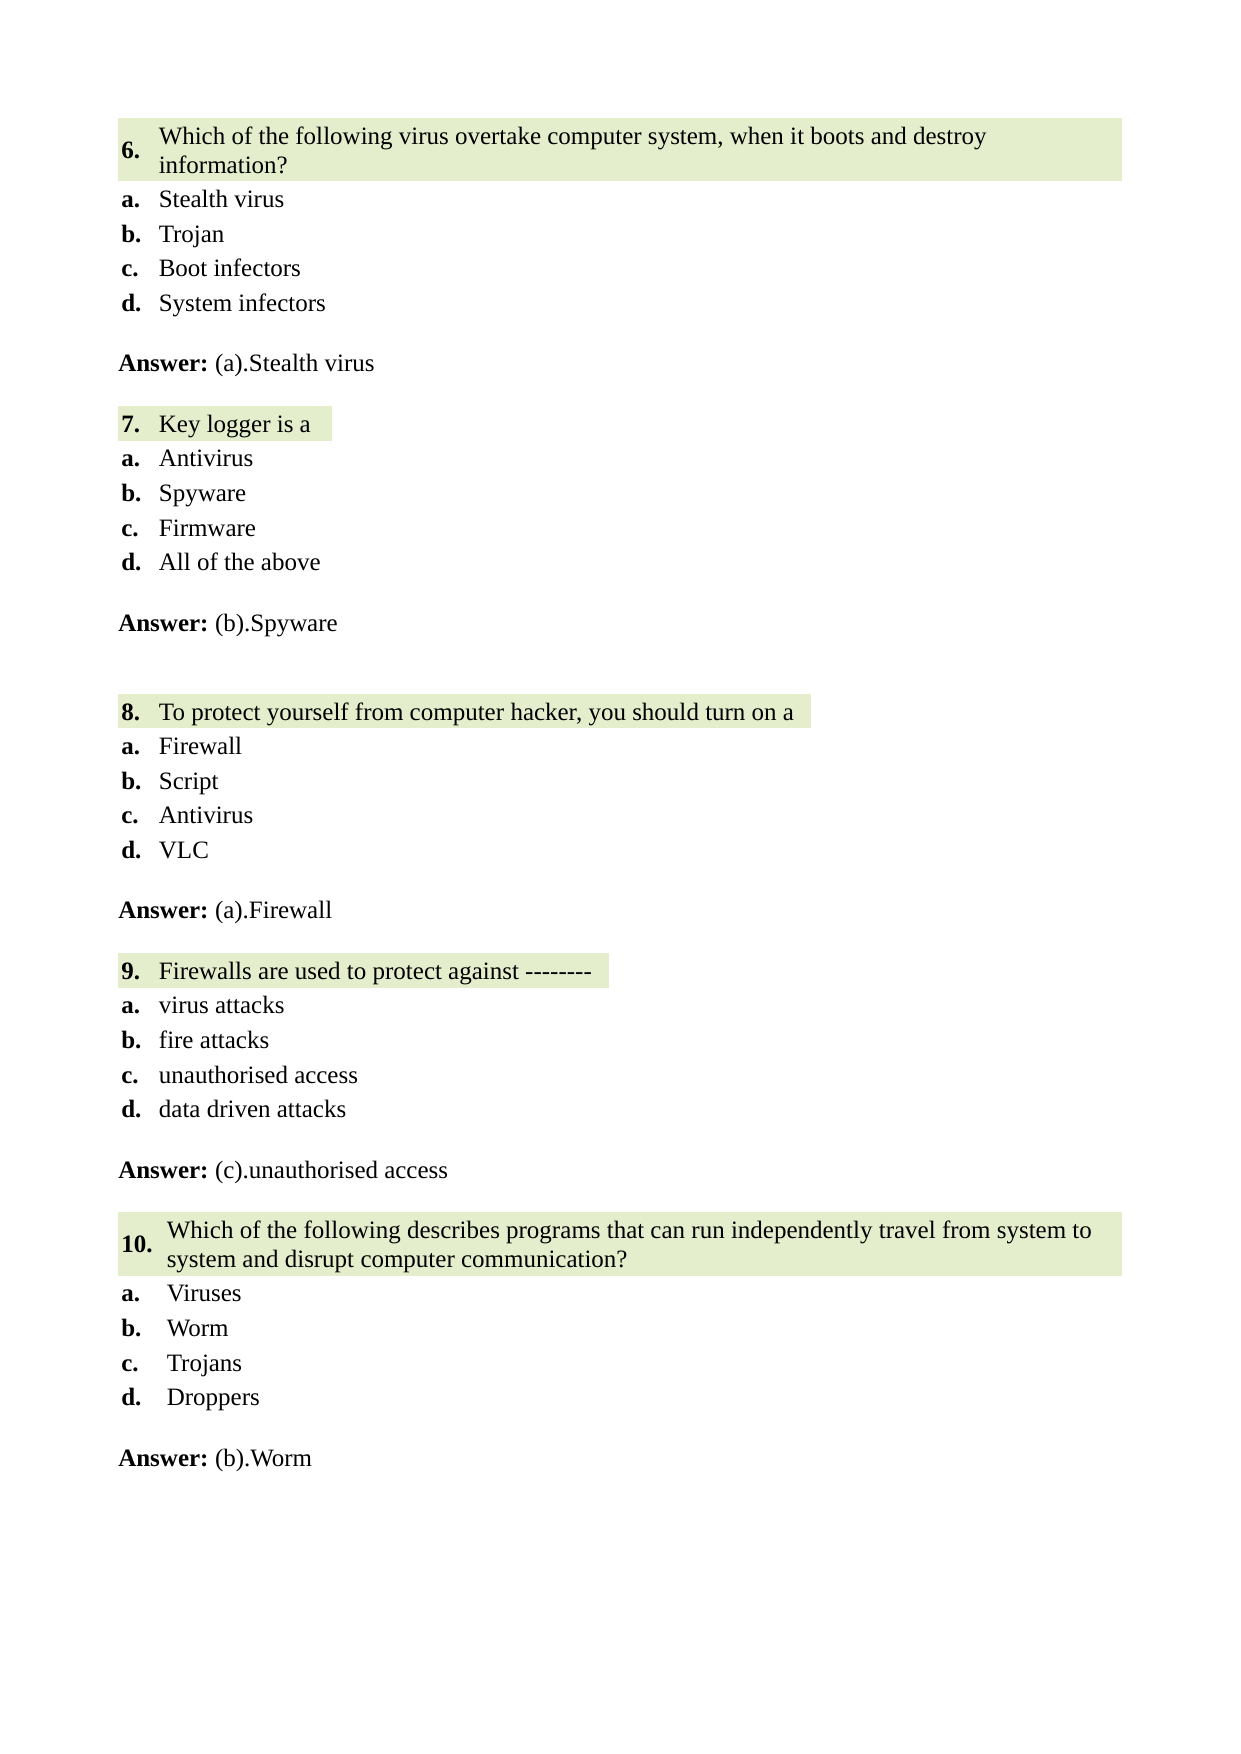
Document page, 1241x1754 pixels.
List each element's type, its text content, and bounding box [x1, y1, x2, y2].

text Answer: (b).Spyware [118, 608, 1122, 636]
table_cell Antivirus [156, 798, 811, 832]
table_cell b. [118, 475, 156, 510]
table_cell a. [118, 181, 156, 216]
table_cell Firewall [156, 729, 811, 763]
table_cell data driven attacks [156, 1091, 609, 1126]
table_cell Trojan [156, 216, 1122, 251]
table_header 10. [118, 1212, 164, 1276]
table_cell b. [118, 763, 156, 798]
table_cell d. [118, 1379, 164, 1414]
table_cell Antivirus [156, 441, 332, 475]
table_cell b. [118, 1022, 156, 1057]
table_cell Trojans [164, 1345, 1122, 1379]
text Answer: (a).Stealth virus [118, 348, 1122, 377]
table_header 9. [118, 953, 156, 988]
table_cell d. [118, 1091, 156, 1126]
table_cell a. [118, 1276, 164, 1310]
table_cell Viruses [164, 1276, 1122, 1310]
table_cell b. [118, 1310, 164, 1345]
table_cell Worm [164, 1310, 1122, 1345]
text Answer: (a).Firewall [118, 896, 1122, 924]
table_cell a. [118, 441, 156, 475]
table_cell d. [118, 544, 156, 579]
table_header 8. [118, 694, 156, 728]
text Answer: (c).unauthorised access [118, 1155, 1122, 1183]
table_header 7. [118, 406, 156, 441]
table_header Key logger is a [156, 406, 332, 441]
table_cell VLC [156, 832, 811, 867]
table_cell a. [118, 988, 156, 1022]
table_cell All of the above [156, 544, 332, 579]
table_cell fire attacks [156, 1022, 609, 1057]
table_cell Droppers [164, 1379, 1122, 1414]
table_cell Boot infectors [156, 251, 1122, 285]
text Answer: (b).Worm [118, 1443, 1122, 1471]
table_header Firewalls are used to protect against -------- [156, 953, 609, 988]
table_cell Firmware [156, 510, 332, 544]
table_cell c. [118, 251, 156, 285]
table_cell c. [118, 510, 156, 544]
table_header Which of the following virus overtake computer system, when it boots and destroy information? [156, 118, 1122, 181]
table_cell b. [118, 216, 156, 251]
table_header To protect yourself from computer hacker, you should turn on a [156, 694, 811, 728]
table_cell Spyware [156, 475, 332, 510]
table_cell c. [118, 798, 156, 832]
table_cell Script [156, 763, 811, 798]
table_cell d. [118, 832, 156, 867]
table_cell d. [118, 285, 156, 320]
table_cell virus attacks [156, 988, 609, 1022]
table_cell unauthorised access [156, 1057, 609, 1091]
table_cell System infectors [156, 285, 1122, 320]
table_cell c. [118, 1057, 156, 1091]
table_header 6. [118, 118, 156, 181]
table_cell a. [118, 729, 156, 763]
table_cell Stealth virus [156, 181, 1122, 216]
table_cell c. [118, 1345, 164, 1379]
table_header Which of the following describes programs that can run independently travel from system to system and disrupt computer communication? [164, 1212, 1122, 1276]
